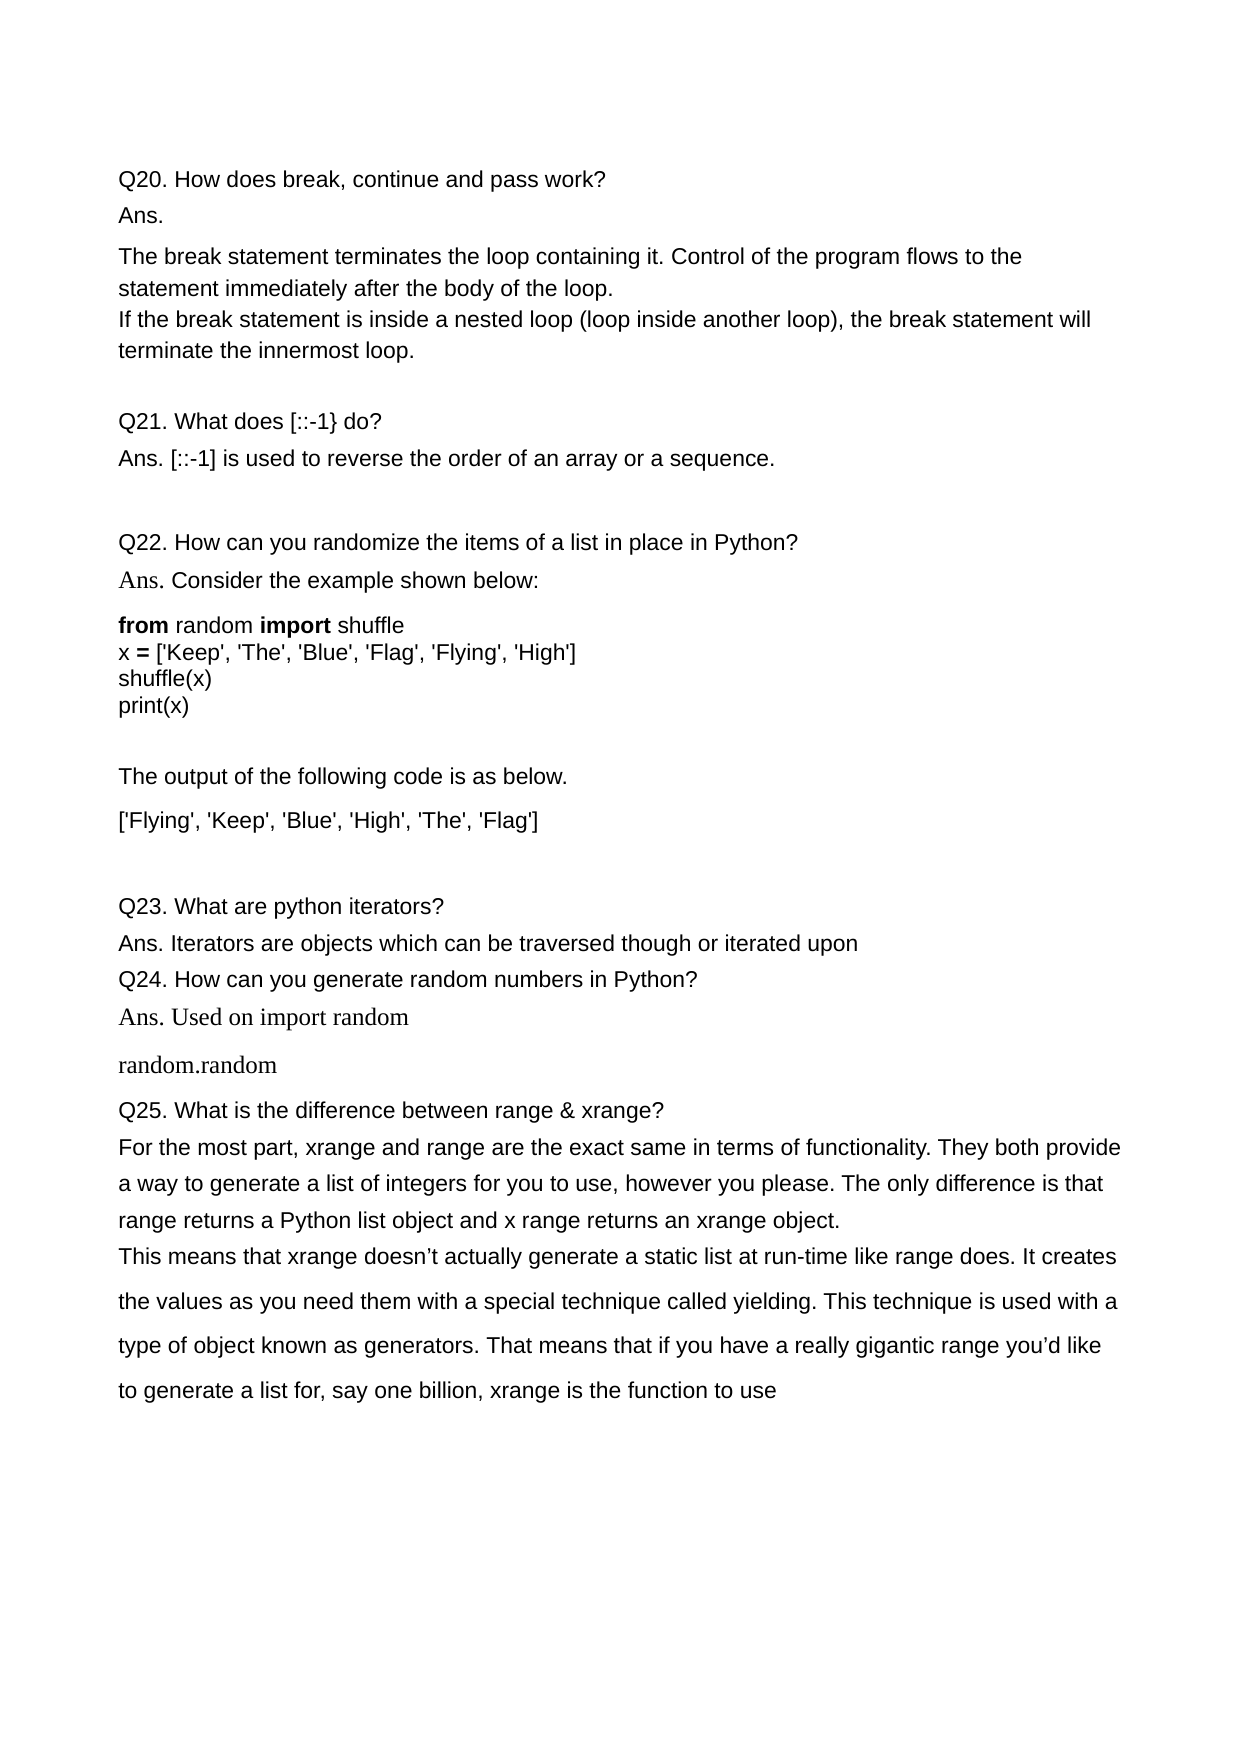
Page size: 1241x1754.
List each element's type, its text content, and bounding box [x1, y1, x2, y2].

text Ans. Consider the example shown below: [118, 565, 1122, 594]
text Q20. How does break, continue and pass work? [118, 166, 1122, 192]
text x = ['Keep', 'The', 'Blue', 'Flag', 'Flying', 'High'] [118, 639, 1122, 665]
text Ans. [::-1] is used to reverse the order of an array or a sequence. [118, 444, 1122, 471]
text Ans. Iterators are objects which can be traversed though or iterated upon [118, 929, 1122, 956]
text Q25. What is the difference between range & xrange? [118, 1097, 1122, 1124]
text Q24. How can you generate random numbers in Python? [118, 966, 1122, 992]
text print(x) [118, 692, 1122, 718]
text Q21. What does [::-1} do? [118, 408, 1122, 434]
text ['Flying', 'Keep', 'Blue', 'High', 'The', 'Flag'] [118, 807, 1122, 834]
text Ans. Used on import random [118, 1002, 1122, 1031]
text from random import shuffle [118, 612, 1122, 639]
text For the most part, xrange and range are the exact same in terms of functionality. They both provide a way to generate a list of integers for you to use, however you please. The only difference is that range returns a Python list object and x range returns an xrange object. [118, 1134, 1122, 1233]
text Q22. How can you randomize the items of a list in place in Python? [118, 528, 1122, 555]
text If the break statement is inside a nested loop (loop inside another loop), the break statement will terminate the innermost loop. [118, 301, 1122, 363]
text The break statement terminates the loop containing it. Control of the program flows to the statement immediately after the body of the loop. [118, 238, 1122, 301]
text Q23. What are python iterators? [118, 893, 1122, 919]
text shuffle(x) [118, 665, 1122, 692]
text random.random [118, 1050, 1122, 1079]
text The output of the following code is as below. [118, 763, 1122, 789]
text This means that xrange doesn’t actually generate a static list at run-time like range does. It creates the values as you need them with a special technique called yielding. This technique is used with a type of object known as generators. That means that if you have a really gigantic range you’d like to generate a list for, say one billion, xrange is the function to use [118, 1243, 1122, 1404]
text Ans. [118, 202, 1122, 228]
